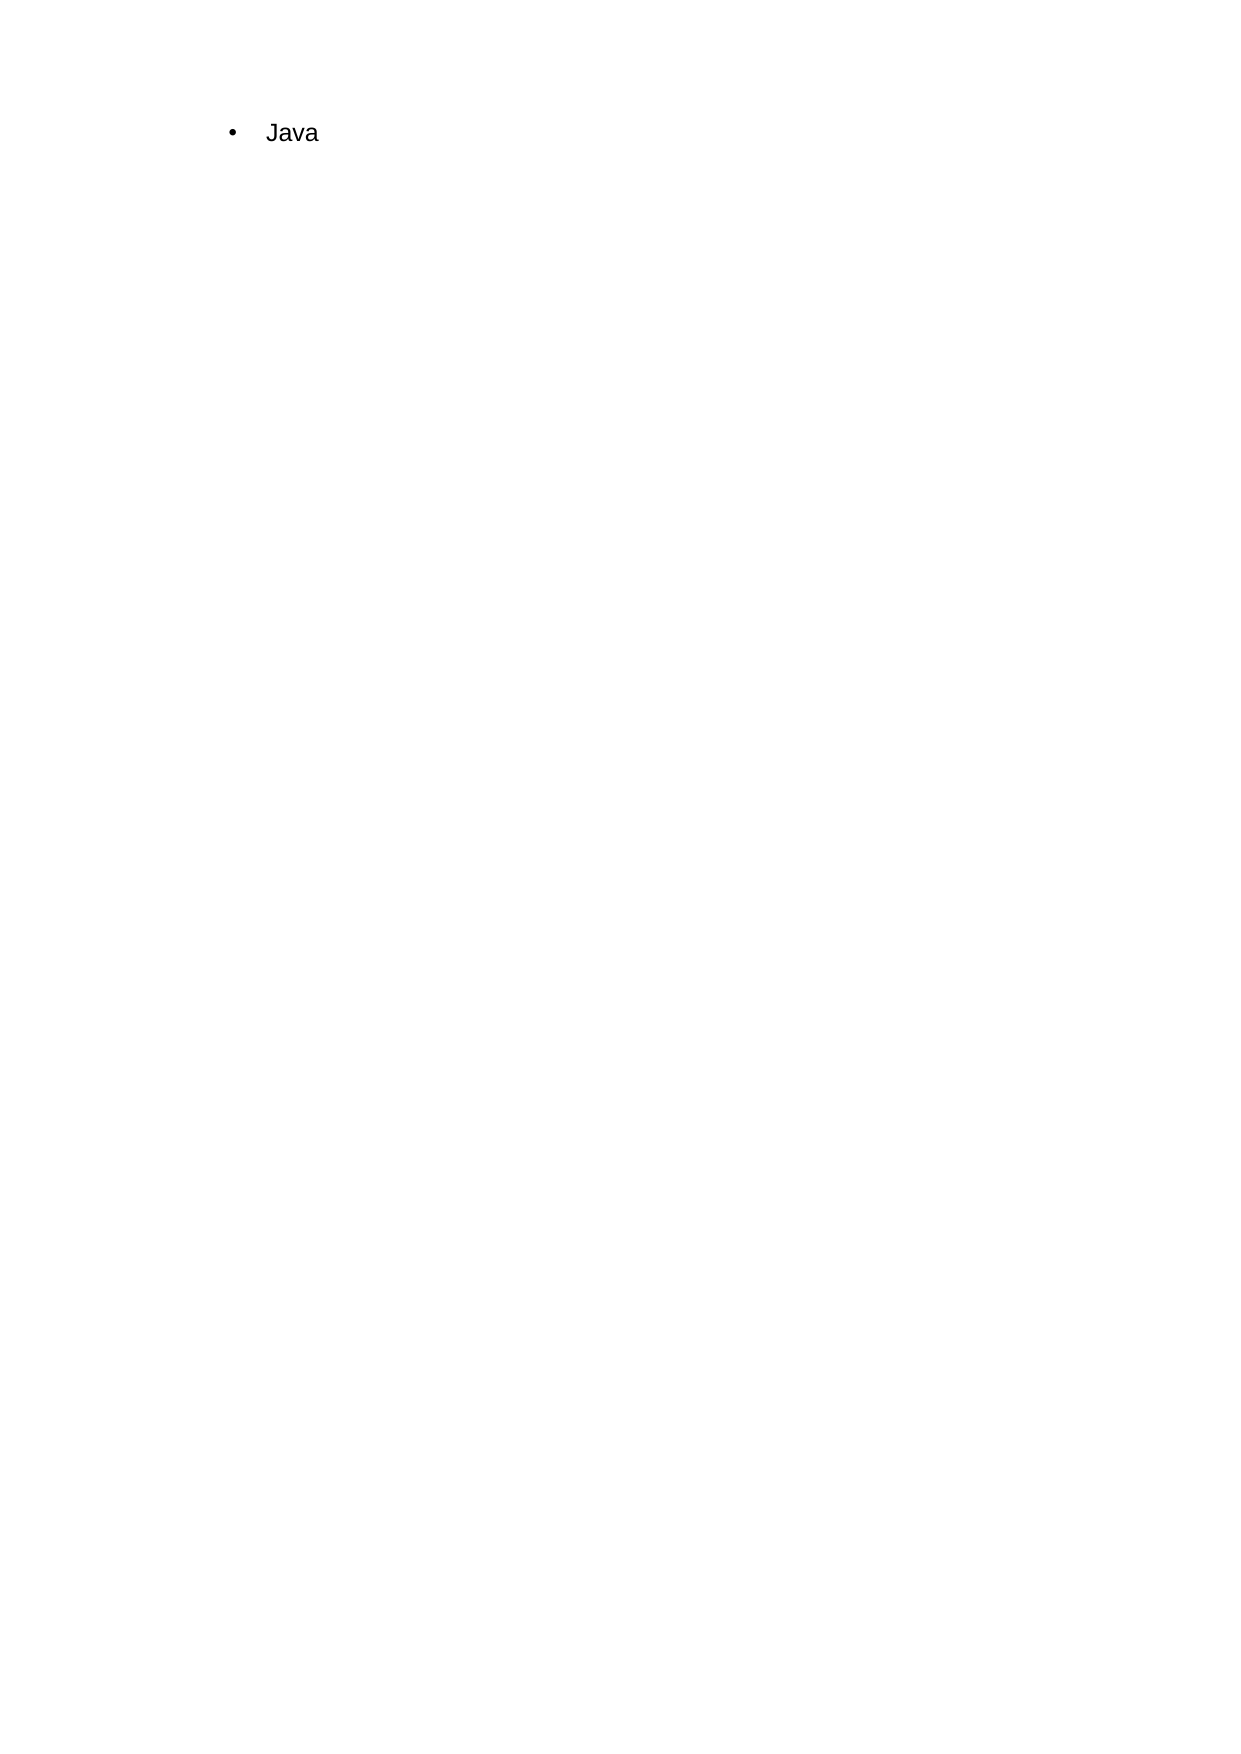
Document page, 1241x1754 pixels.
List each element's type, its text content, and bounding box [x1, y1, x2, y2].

list Java [228, 118, 1122, 147]
